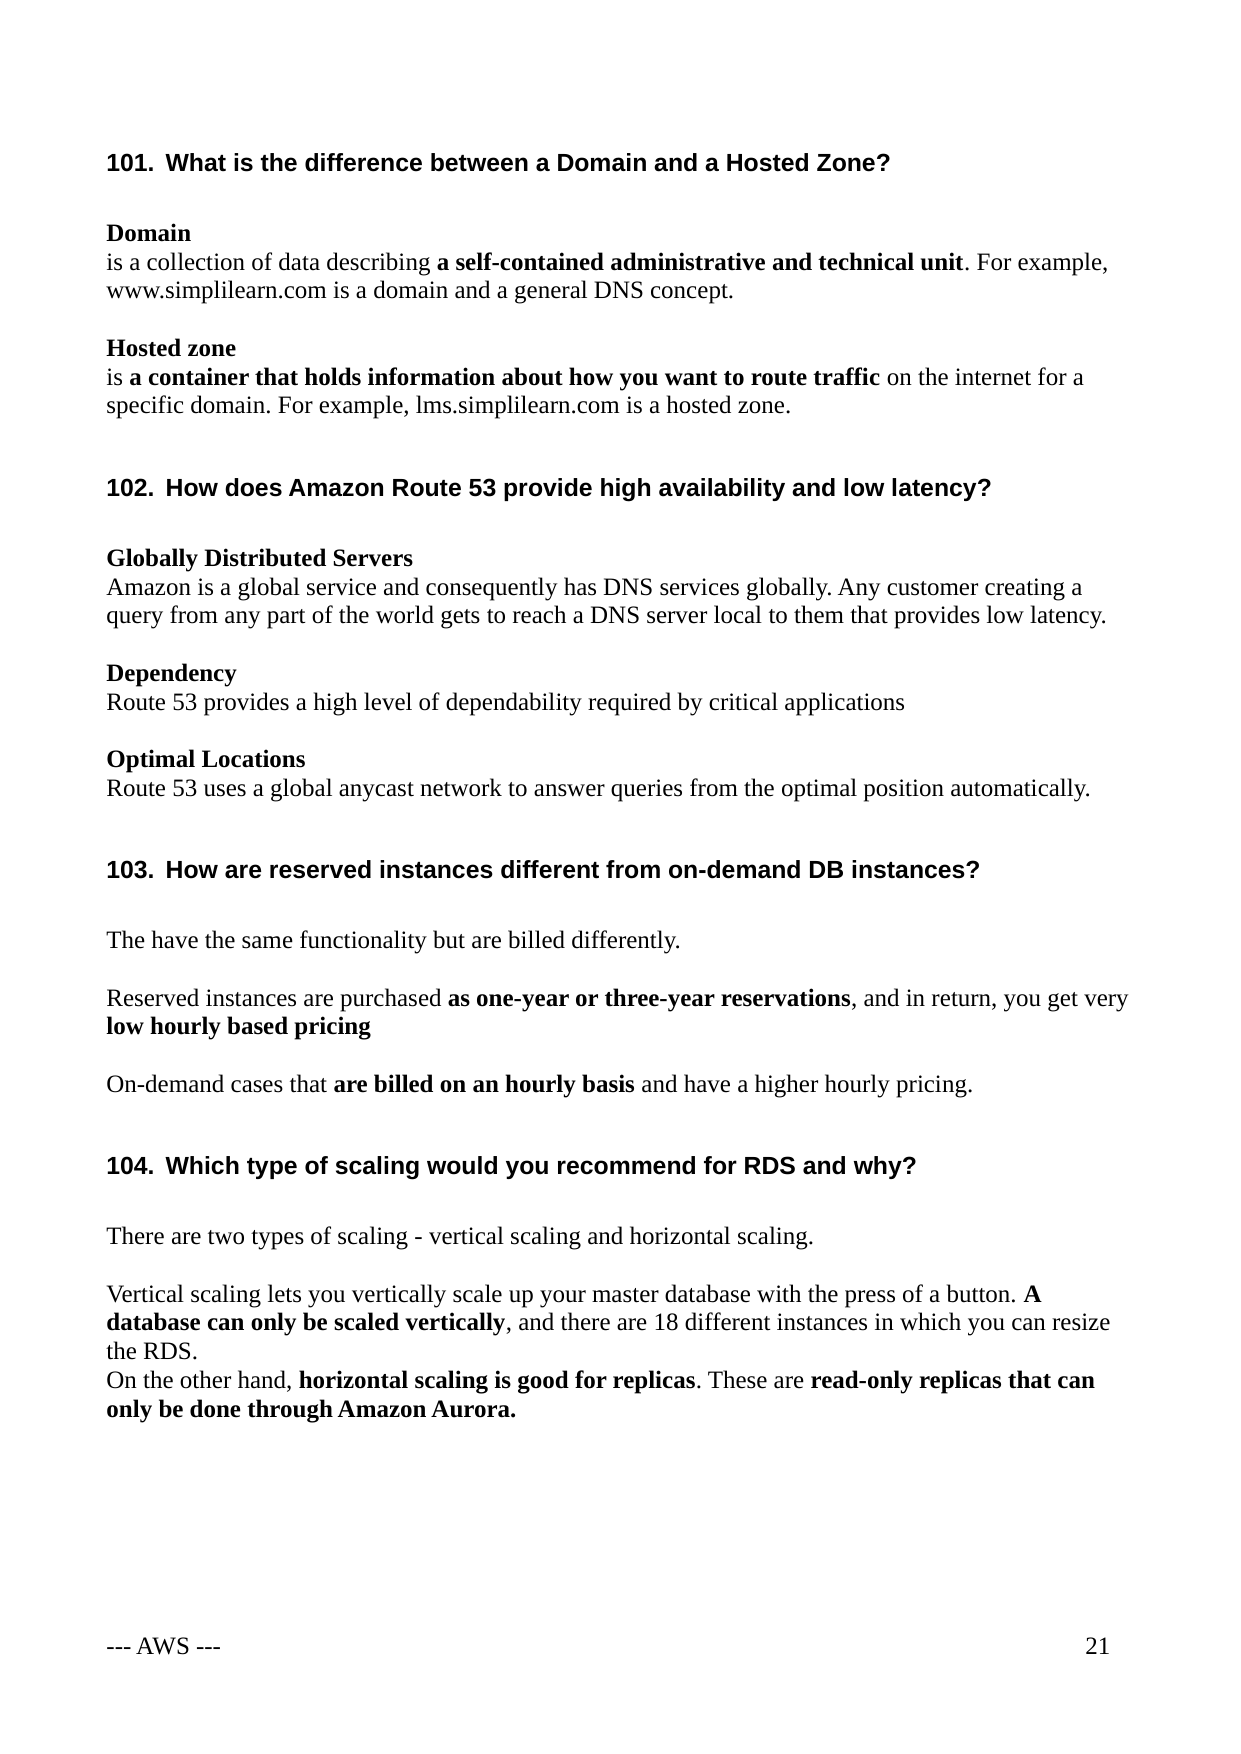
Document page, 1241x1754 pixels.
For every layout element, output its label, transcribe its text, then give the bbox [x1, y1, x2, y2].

text Vertical scaling lets you vertically scale up your master database with the press of a button. A database can only be scaled vertically, and there are 18 different instances in which you can resize the RDS. [106, 1279, 1134, 1365]
text is a container that holds information about how you want to route traffic on the internet for a specific domain. For example, lms.simplilearn.com is a hosted zone. [106, 362, 1134, 419]
text Route 53 uses a global anycast network to answer queries from the optimal position automatically. [106, 773, 1134, 802]
text The have the same functionality but are billed differently. [106, 925, 1134, 954]
text Domain [106, 218, 1134, 247]
text There are two types of scaling - vertical scaling and horizontal scaling. [106, 1221, 1134, 1250]
subtitle How are reserved instances different from on-demand DB instances? [106, 855, 1134, 884]
text Hosted zone [106, 333, 1134, 362]
text Globally Distributed Servers [106, 543, 1134, 572]
text is a collection of data describing a self-contained administrative and technical unit. For example, www.simplilearn.com is a domain and a general DNS concept. [106, 247, 1134, 304]
subtitle What is the difference between a Domain and a Hosted Zone? [106, 148, 1134, 177]
text Reserved instances are purchased as one-year or three-year reservations, and in return, you get very low hourly based pricing [106, 983, 1134, 1040]
text On the other hand, horizontal scaling is good for replicas. These are read-only replicas that can only be done through Amazon Aurora. [106, 1365, 1134, 1422]
text Dependency [106, 658, 1134, 687]
text Optimal Locations [106, 744, 1134, 773]
text Amazon is a global service and consequently has DNS services globally. Any customer creating a query from any part of the world gets to reach a DNS server local to them that provides low latency. [106, 572, 1134, 629]
subtitle Which type of scaling would you recommend for RDS and why? [106, 1151, 1134, 1180]
text Route 53 provides a high level of dependability required by critical applications [106, 687, 1134, 715]
subtitle How does Amazon Route 53 provide high availability and low latency? [106, 473, 1134, 502]
text On-demand cases that are billed on an hourly basis and have a higher hourly pricing. [106, 1069, 1134, 1098]
